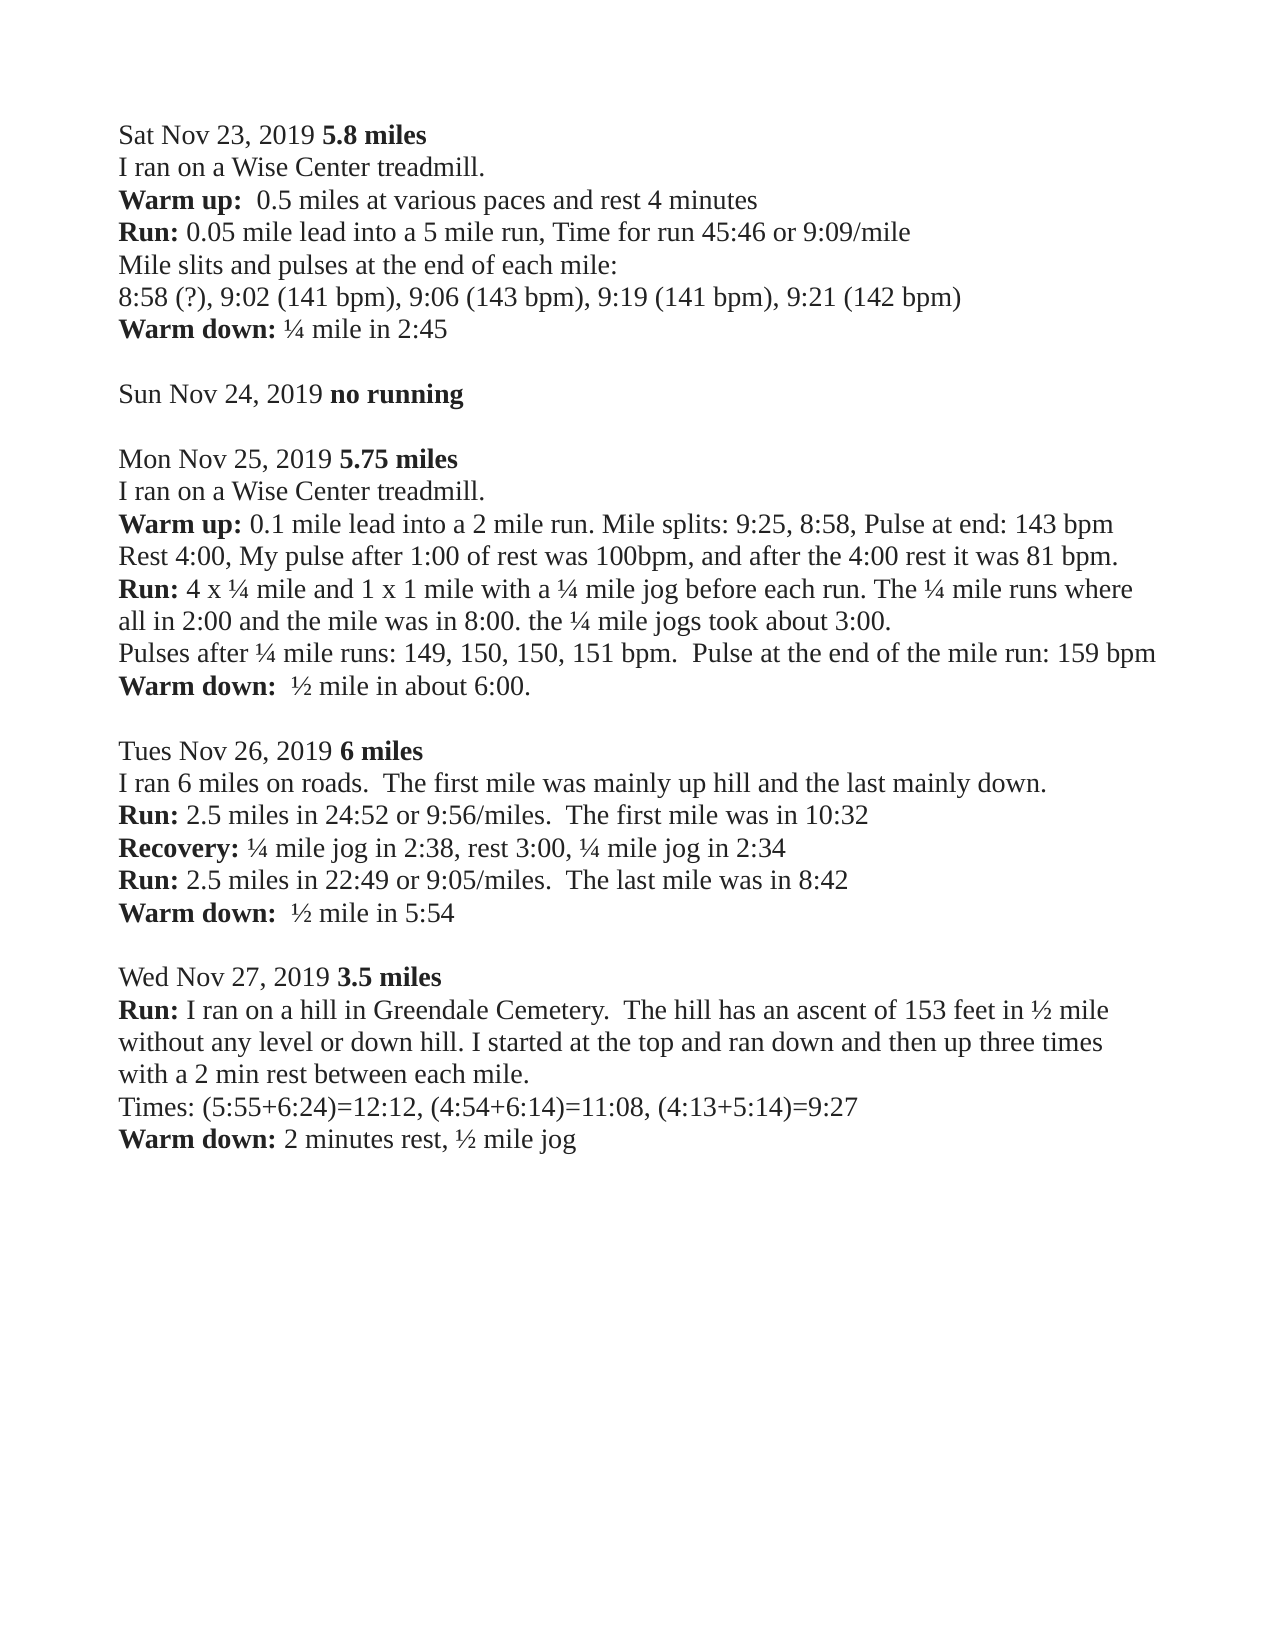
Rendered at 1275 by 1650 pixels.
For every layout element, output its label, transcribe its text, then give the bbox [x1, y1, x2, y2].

text I ran on a Wise Center treadmill. [118, 474, 1161, 507]
text Run: I ran on a hill in Greendale Cemetery. The hill has an ascent of 153 feet in ½ mile without any level or down hill. I started at the top and ran down and then up three times with a 2 min rest between each mile. [118, 993, 1161, 1090]
text Sun Nov 24, 2019 no running [118, 377, 1161, 410]
text Warm down: ½ mile in 5:54 [118, 896, 1161, 928]
text Warm up: 0.1 mile lead into a 2 mile run. Mile splits: 9:25, 8:58, Pulse at end: 143 bpm [118, 507, 1161, 539]
text Tues Nov 26, 2019 6 miles [118, 734, 1161, 766]
text Run: 0.05 mile lead into a 5 mile run, Time for run 45:46 or 9:09/mile [118, 215, 1161, 248]
text Rest 4:00, My pulse after 1:00 of rest was 100bpm, and after the 4:00 rest it was 81 bpm. [118, 539, 1161, 572]
text Run: 4 x ¼ mile and 1 x 1 mile with a ¼ mile jog before each run. The ¼ mile runs where all in 2:00 and the mile was in 8:00. the ¼ mile jogs took about 3:00. [118, 572, 1161, 636]
text Mile slits and pulses at the end of each mile: [118, 248, 1161, 280]
text Warm up: 0.5 miles at various paces and rest 4 minutes [118, 183, 1161, 215]
text Warm down: ¼ mile in 2:45 [118, 312, 1161, 345]
text I ran on a Wise Center treadmill. [118, 151, 1161, 183]
text Sat Nov 23, 2019 5.8 miles [118, 118, 1161, 151]
text I ran 6 miles on roads. The first mile was mainly up hill and the last mainly down. [118, 766, 1161, 798]
text Wed Nov 27, 2019 3.5 miles [118, 960, 1161, 993]
text Pulses after ¼ mile runs: 149, 150, 150, 151 bpm. Pulse at the end of the mile run: 159 bpm [118, 636, 1161, 669]
text 8:58 (?), 9:02 (141 bpm), 9:06 (143 bpm), 9:19 (141 bpm), 9:21 (142 bpm) [118, 280, 1161, 312]
text Warm down: ½ mile in about 6:00. [118, 669, 1161, 701]
text Recovery: ¼ mile jog in 2:38, rest 3:00, ¼ mile jog in 2:34 [118, 831, 1161, 863]
text Warm down: 2 minutes rest, ½ mile jog [118, 1122, 1161, 1155]
text Times: (5:55+6:24)=12:12, (4:54+6:14)=11:08, (4:13+5:14)=9:27 [118, 1090, 1161, 1122]
text Run: 2.5 miles in 22:49 or 9:05/miles. The last mile was in 8:42 [118, 863, 1161, 896]
text Run: 2.5 miles in 24:52 or 9:56/miles. The first mile was in 10:32 [118, 798, 1161, 831]
text Mon Nov 25, 2019 5.75 miles [118, 442, 1161, 474]
